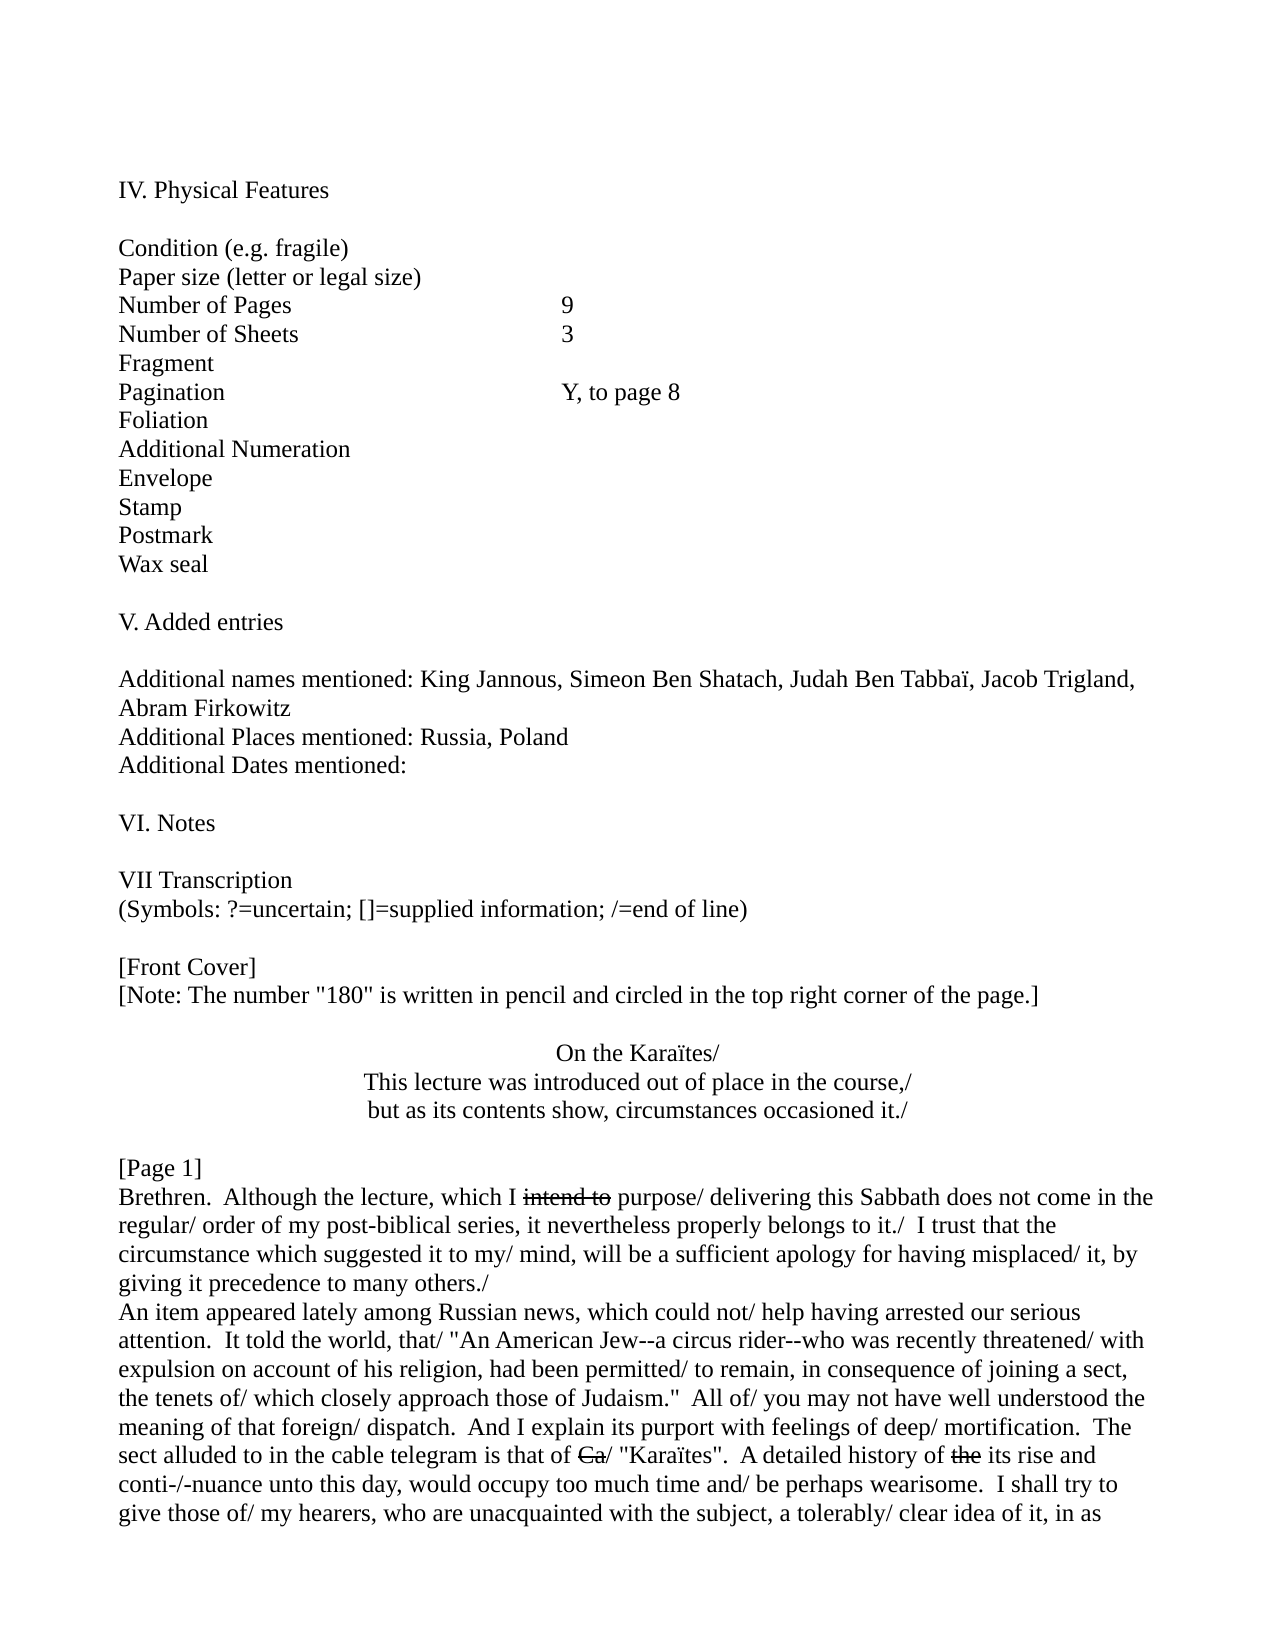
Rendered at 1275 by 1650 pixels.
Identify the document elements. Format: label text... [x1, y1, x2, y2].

text VII Transcription [118, 866, 1157, 894]
text IV. Physical Features [118, 176, 1157, 204]
text This lecture was introduced out of place in the course,/ [118, 1067, 1157, 1096]
text Additional Places mentioned: Russia, Poland [118, 722, 1157, 751]
text Additional names mentioned: King Jannous, Simeon Ben Shatach, Judah Ben Tabbaï, Jacob Trigland, Abram Firkowitz [118, 664, 1157, 722]
text Stamp [118, 492, 1157, 521]
text [Page 1] [118, 1153, 1157, 1182]
text Postma rk [118, 521, 1157, 549]
text On the Karaïtes/ [118, 1038, 1157, 1067]
text Envelope [118, 463, 1157, 492]
text VI. Notes [118, 808, 1157, 837]
text Number of Sheets 3 [118, 319, 1157, 348]
text Wax seal [118, 549, 1157, 578]
text Paper size (letter or legal size) [118, 262, 1157, 291]
text Additional Numeration [118, 434, 1157, 463]
text Fragment [118, 348, 1157, 377]
text Foliation [118, 406, 1157, 434]
text Number of Pages 9 [118, 291, 1157, 319]
text but as its contents show, circumstances occasioned it./ [118, 1096, 1157, 1124]
text V. Added entries [118, 607, 1157, 636]
text Brethren. Although the lecture, which I intend to purpose/ delivering this Sabbath does not come in the regular/ order of my post-biblical series, it nevertheless properly belongs to it./ I trust that the circumstance which suggested it to my/ mind, will be a sufficient apology for having misplaced/ it, by giving it precedence to many others./ [118, 1182, 1157, 1297]
text (Symbols: ?=uncertain; []=supplied information; /=end of line) [118, 894, 1157, 923]
text [Note: The number "180" is written in pencil and circled in the top right corner of the page.] [118, 981, 1157, 1009]
text [Front Cover] [118, 952, 1157, 981]
text An item appeared lately among Russian news, which could not/ help having arrested our serious attention. It told the world, that/ "An American Jew--a circus rider--who was recently threatened/ with expulsion on account of his religion, had been permitted/ to remain, in consequence of joining a sect, the tenets of/ which closely approach those of Judaism." All of/ you may not have well understood the meaning of that foreign/ dispatch. And I explain its purport with feelings of deep/ mortification. The sect alluded to in the cable telegram is that of Ca/ "Karaïtes". A detailed history of the its rise and conti-/-nuance unto this day, would occupy too much time and/ be perhaps wearisome. I shall try to give those of/ my hearers, who are unacquainted with the subject, a tolerably/ clear idea of it, in as [118, 1297, 1157, 1527]
text Condition (e.g. fragile) [118, 233, 1157, 262]
text Pagination Y, to page 8 [118, 377, 1157, 406]
text Additional Dates mentioned: [118, 751, 1157, 779]
